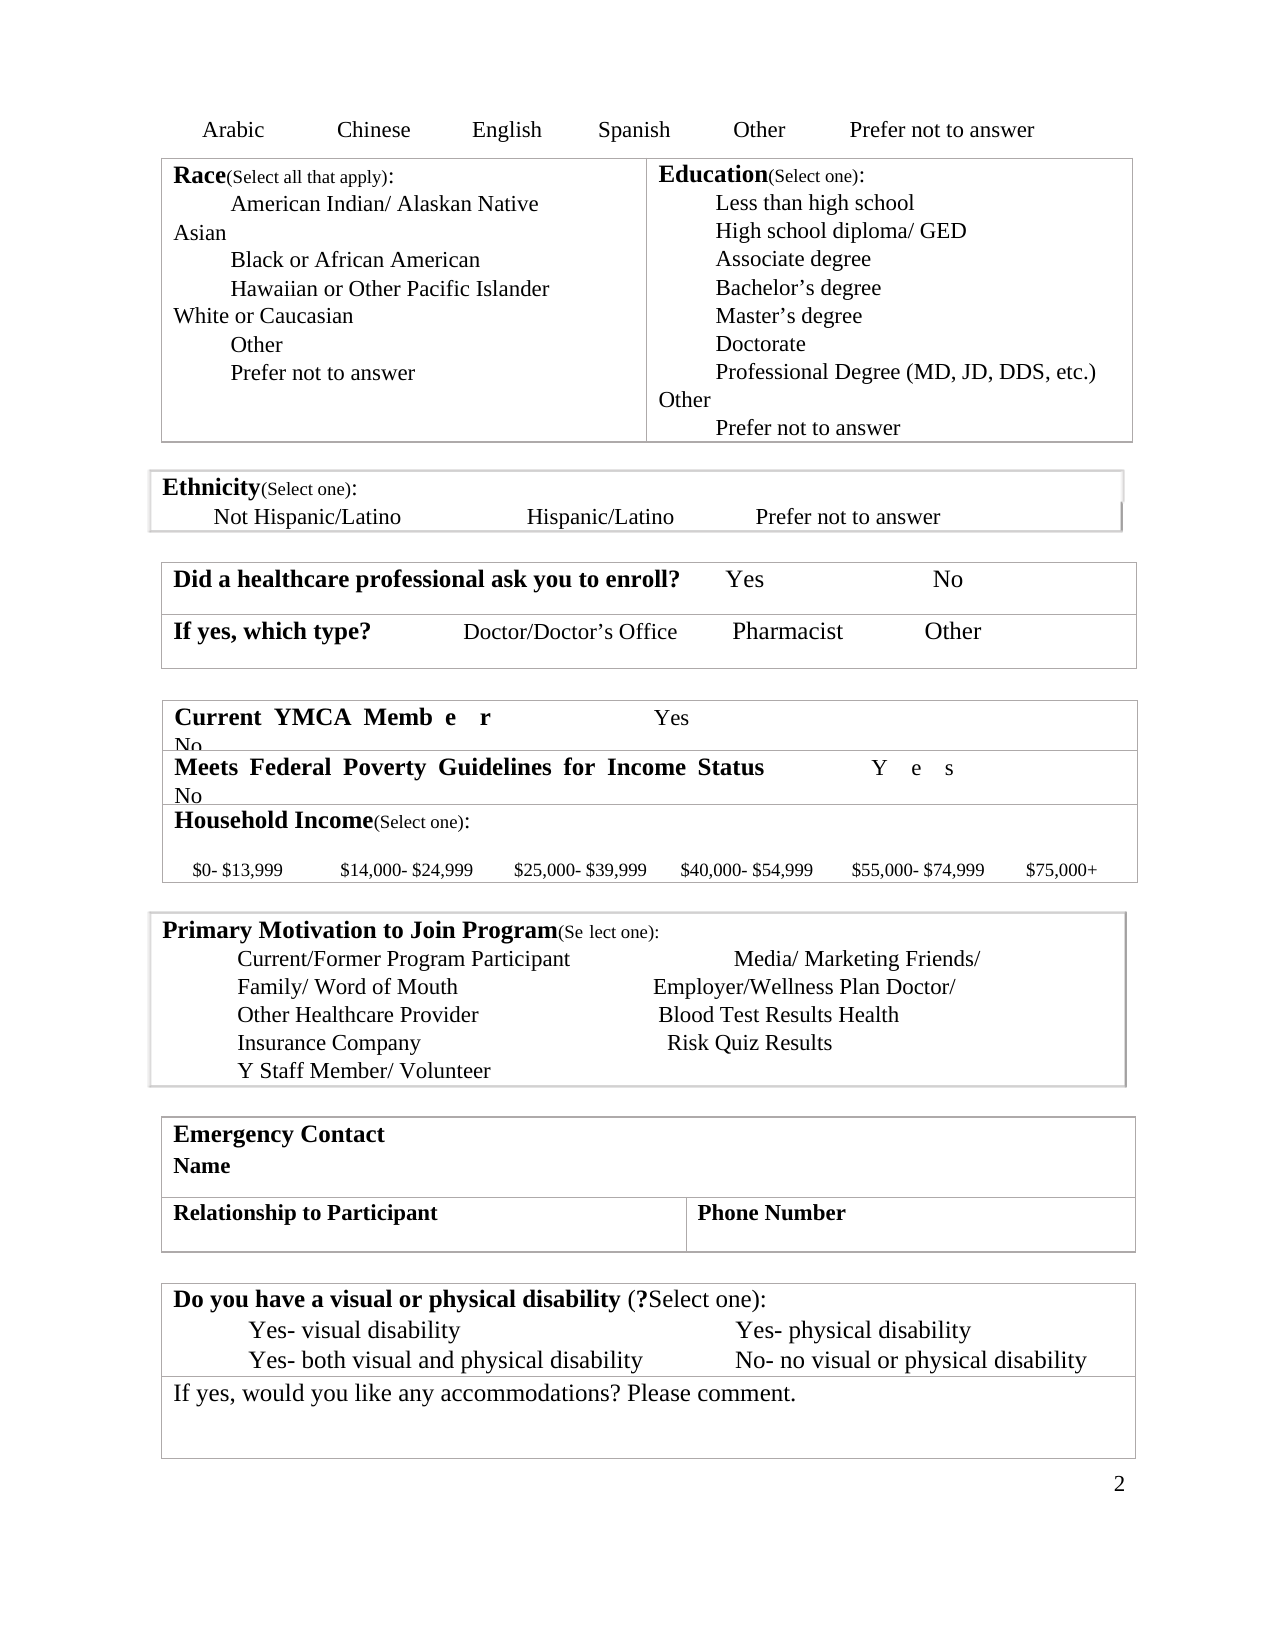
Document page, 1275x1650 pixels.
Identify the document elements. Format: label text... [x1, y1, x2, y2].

text Arabic Chinese English Spanish Other Prefer not to answer [162, 117, 1147, 142]
table_header Race(Select all that apply): American Indian/ Alaskan Native Asian Black or African American Hawaiian or Other Pacific Islander White or Caucasian Other Prefer not to answer [162, 159, 646, 441]
table_header Do you have a visual or physical disability (?Select one): Yes- visual disability Yes- physical disability Yes- both visual and physical disability No- no visual or physical disability [162, 1284, 1135, 1376]
table_header Education(Select one): Less than high school High school diploma/ GED Associate degree Bachelor’s degree Master’s degree Doctorate Professional Degree (MD, JD, DDS, etc.) Other Prefer not to answer [647, 159, 1132, 441]
table_cell Household Income(Select one): $0- $13,999 $14,000- $24,999 $25,000- $39,999 $40,000- $54,999 $55,000- $74,999 $75,000+ [163, 805, 1137, 882]
table_cell If yes, which type? Doctor/Doctor’s Office Pharmacist Other [162, 615, 1136, 668]
picture [145, 467, 1125, 534]
table_cell If yes, would you like any accommodations? Please comment. [162, 1377, 1135, 1458]
table_cell Relationship to Participant [162, 1198, 686, 1251]
table_header Did a healthcare professional ask you to enroll? Yes No [162, 563, 1136, 614]
text Ethnicity(Select one): [1125, 473, 1147, 501]
picture [145, 909, 1130, 1089]
table_header Emergency Contact Name [162, 1118, 1135, 1197]
table_cell Phone Number [687, 1198, 1135, 1251]
table_header Current YMCA Memb e r Yes No [163, 701, 1137, 750]
table_cell Meets Federal Poverty Guidelines for Income Status Y e s No [163, 751, 1137, 804]
